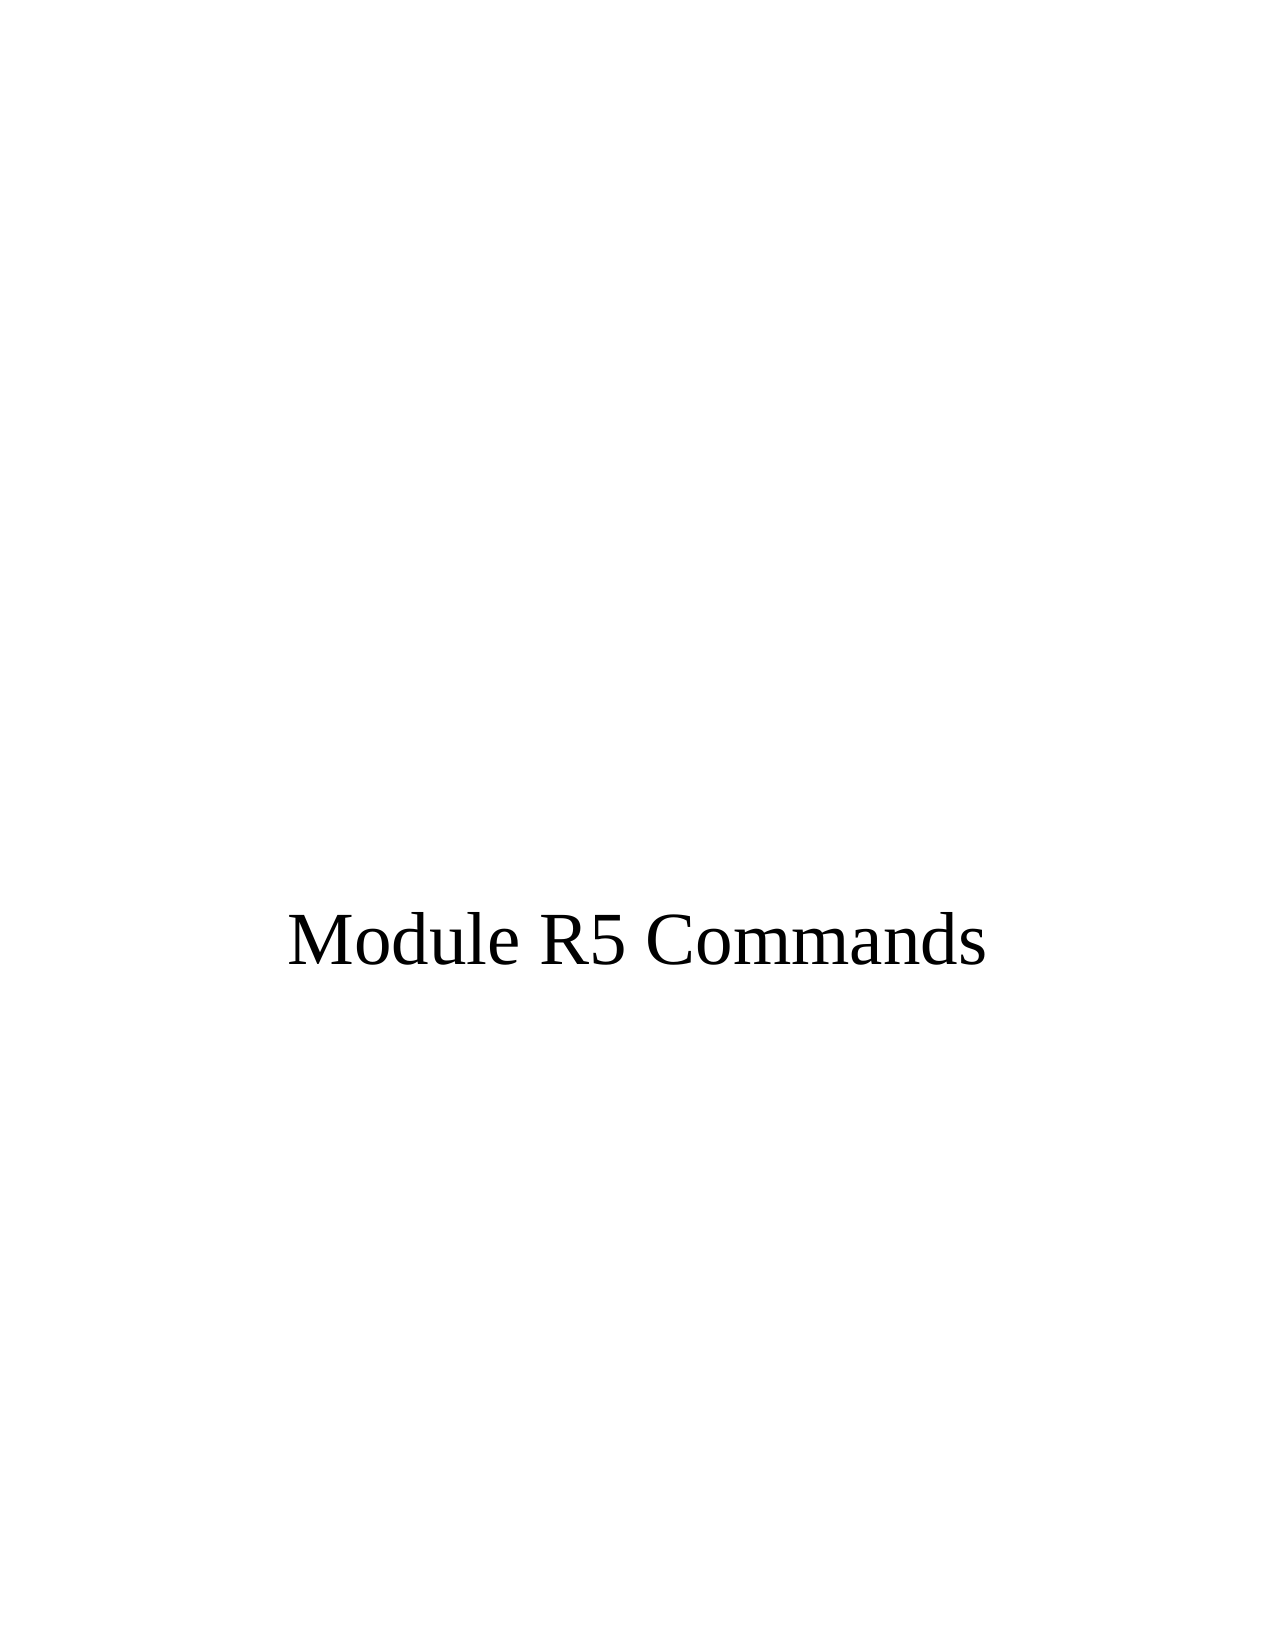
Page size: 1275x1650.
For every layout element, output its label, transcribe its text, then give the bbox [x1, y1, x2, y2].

text Module R5 Commands [118, 894, 1157, 981]
